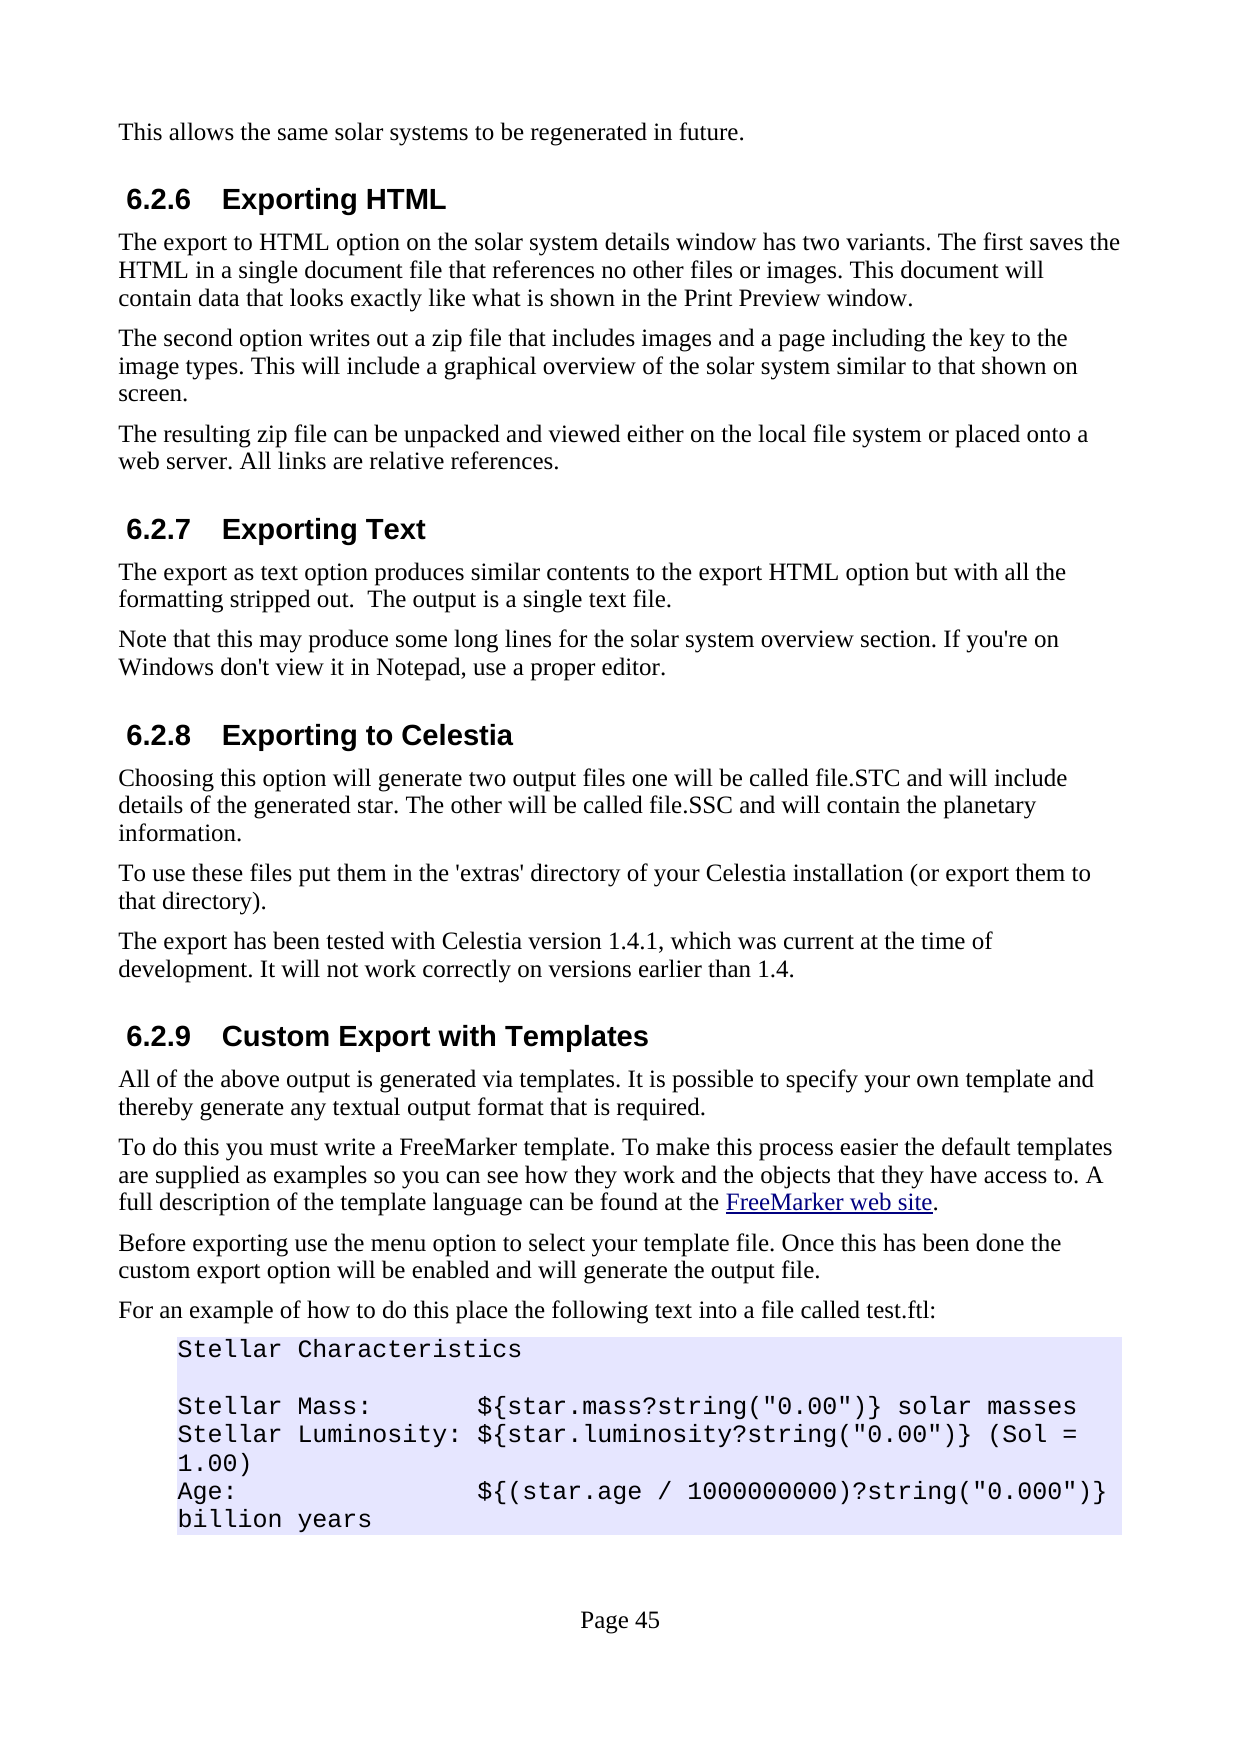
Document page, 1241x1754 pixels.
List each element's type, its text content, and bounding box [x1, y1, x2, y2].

subtitle Exporting to Celestia [118, 718, 1122, 751]
subtitle Exporting Text [118, 513, 1122, 545]
text This allows the same solar systems to be regenerated in future. [118, 118, 1122, 146]
text The export as text option produces similar contents to the export HTML option but with all the formatting stripped out. The output is a single text file. [118, 558, 1122, 613]
text To use these files put them in the 'extras' directory of your Celestia installation (or export them to that directory). [118, 859, 1122, 915]
text To do this you must write a FreeMarker template. To make this process easier the default templates are supplied as examples so you can see how they work and the objects that they have access to. A full description of the template language can be found at the FreeMarker web site. [118, 1133, 1122, 1216]
text Stellar Luminosity: ${star.luminosity?string("0.00")} (Sol = 1.00) [177, 1422, 1122, 1478]
text Age: ${(star.age / 1000000000)?string("0.000")} billion years [177, 1478, 1122, 1535]
text The export to HTML option on the solar system details window has two variants. The first saves the HTML in a single document file that references no other files or images. This document will contain data that looks exactly like what is shown in the Print Preview window. [118, 228, 1122, 312]
text The resulting zip file can be unpacked and viewed either on the local file system or placed onto a web server. All links are relative references. [118, 420, 1122, 475]
text Before exporting use the menu option to select your template file. Once this has been done the custom export option will be enabled and will generate the output file. [118, 1229, 1122, 1284]
text For an example of how to do this place the following text into a file called test.ftl: [118, 1297, 1122, 1324]
subtitle Custom Export with Templates [118, 1020, 1122, 1053]
text Stellar Mass: ${star.mass?string("0.00")} solar masses [177, 1393, 1122, 1422]
subtitle Exporting HTML [118, 183, 1122, 216]
text All of the above output is generated via templates. It is possible to specify your own template and thereby generate any textual output format that is required. [118, 1065, 1122, 1121]
text The export has been tested with Celestia version 1.4.1, which was current at the time of development. It will not work correctly on versions earlier than 1.4. [118, 927, 1122, 983]
text The second option writes out a zip file that includes images and a page including the key to the image types. This will include a graphical overview of the solar system similar to that shown on screen. [118, 324, 1122, 407]
text Choosing this option will generate two output files one will be called file.STC and will include details of the generated star. The other will be called file.SSC and will contain the planetary information. [118, 764, 1122, 847]
text Note that this may produce some long lines for the solar system overview section. If you're on Windows don't view it in Notepad, use a proper editor. [118, 626, 1122, 681]
text Stellar Characteristics [177, 1337, 1122, 1365]
